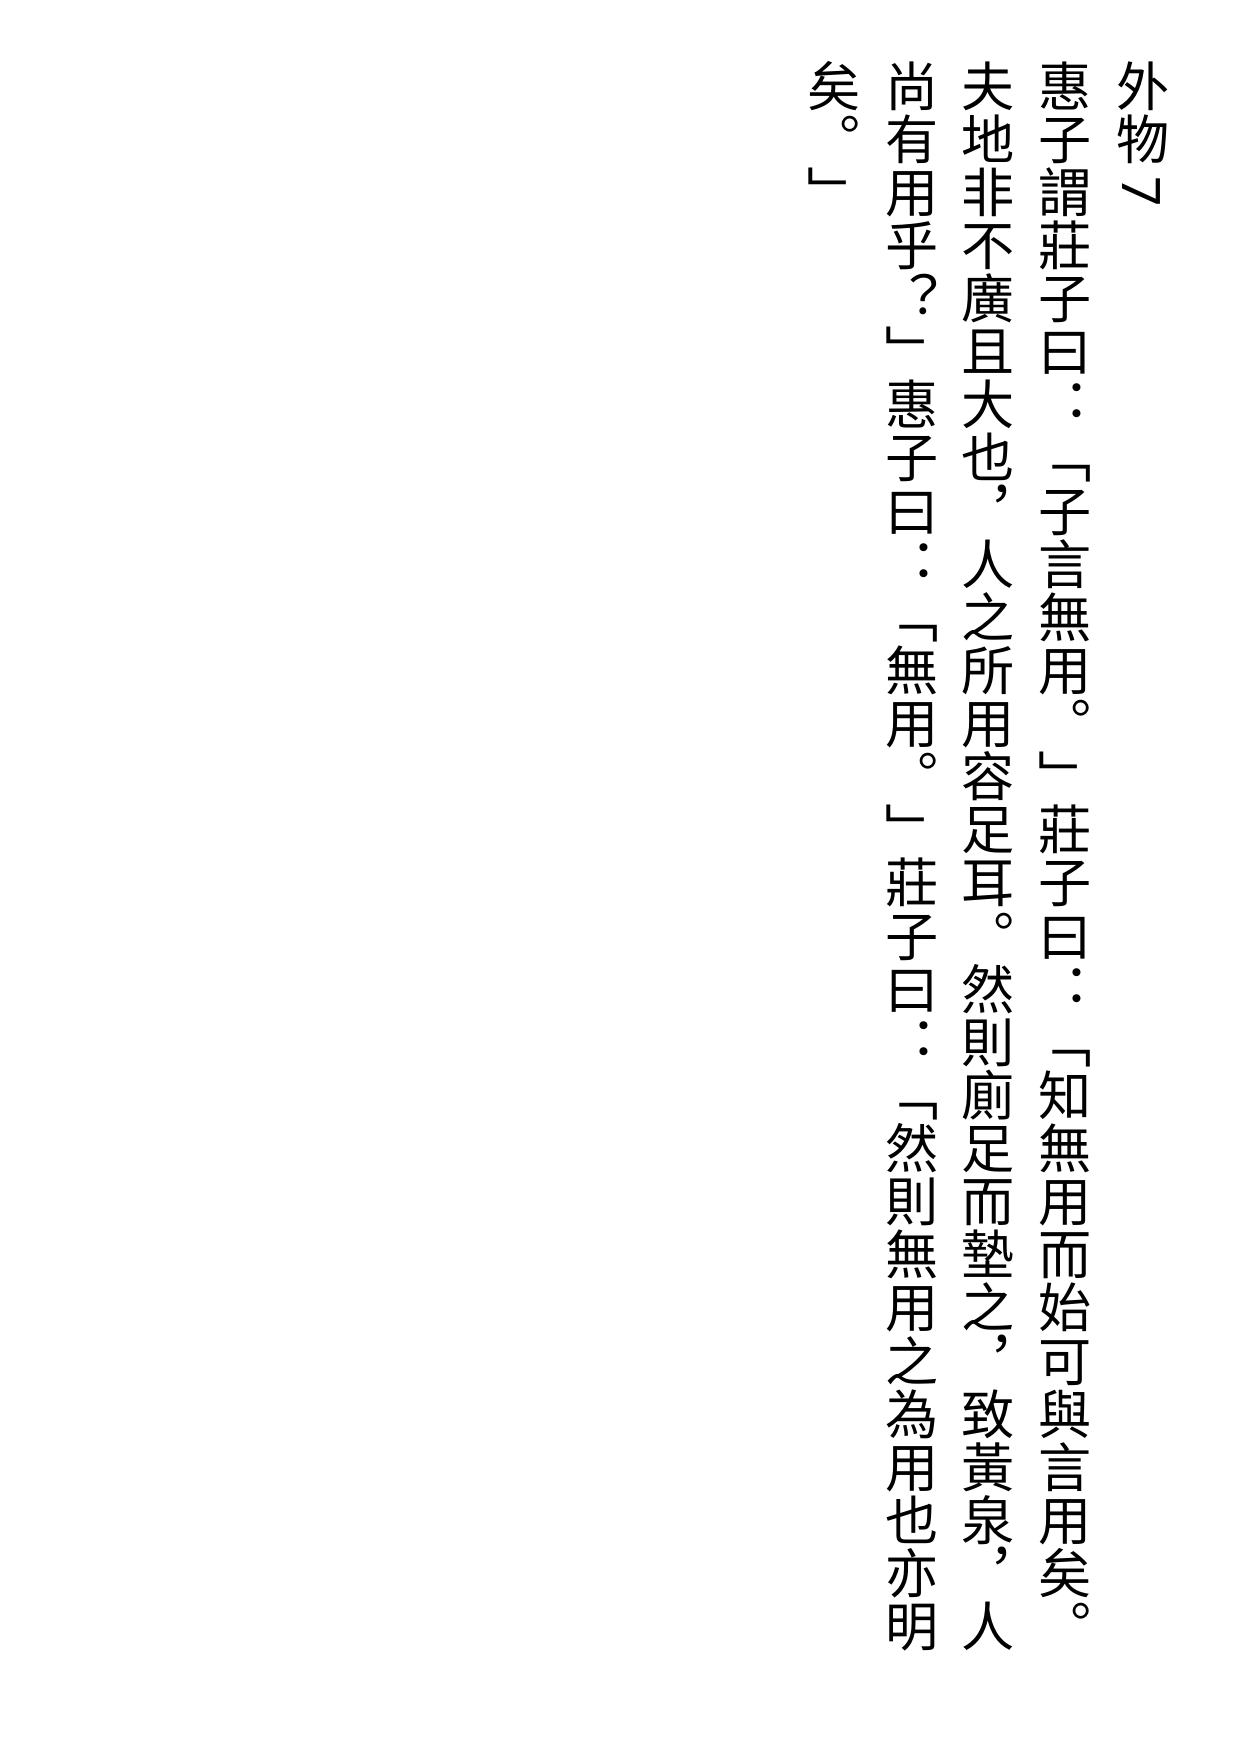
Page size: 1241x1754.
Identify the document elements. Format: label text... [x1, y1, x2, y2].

text 外物7 [1104, 59, 1181, 1695]
text 惠子謂莊子曰：「子言無用。」莊子曰：「知無用而始可與言用矣。夫地非不廣且大也，人之所用容足耳。然則廁足而墊之，致黃泉，人尚有用乎？」惠子曰：「無用。」莊子曰：「然則無用之為用也亦明矣。」 [796, 59, 1104, 1695]
